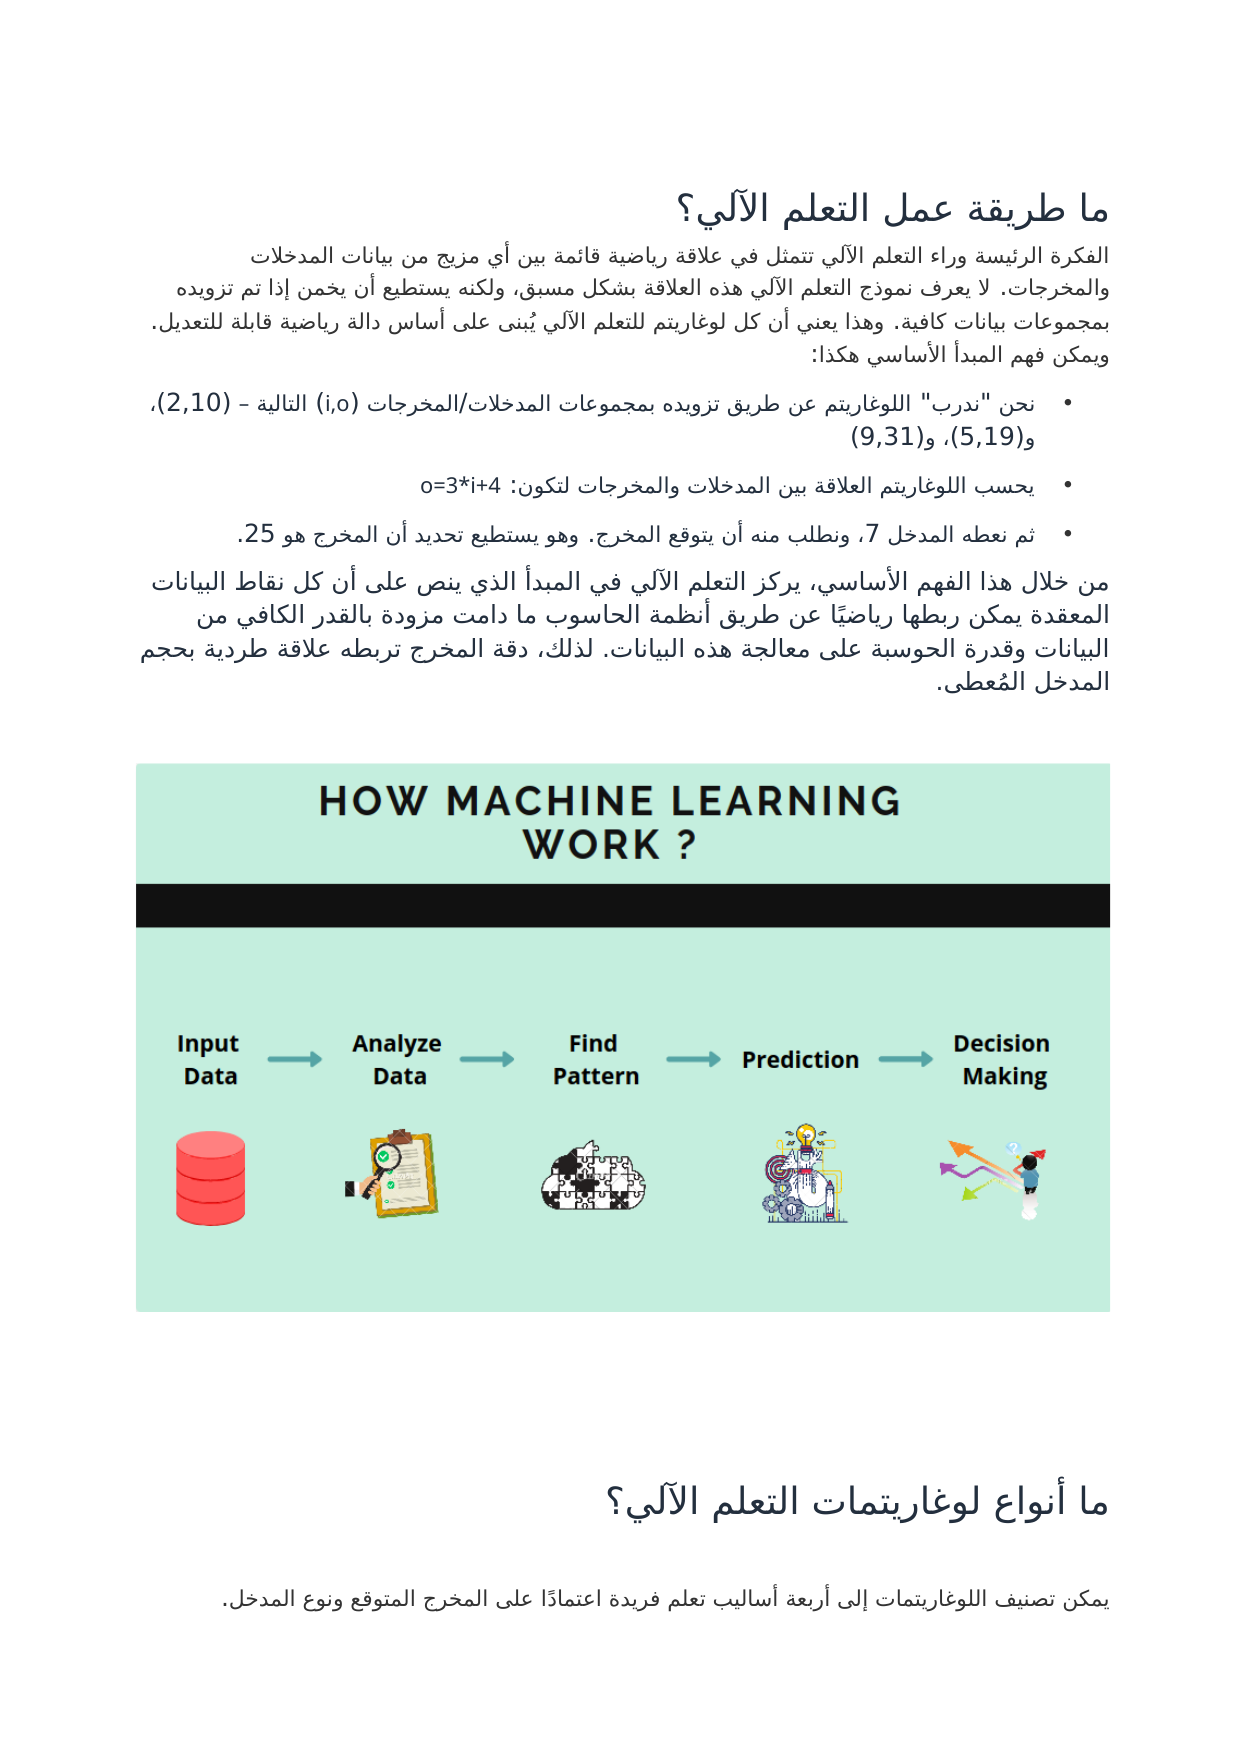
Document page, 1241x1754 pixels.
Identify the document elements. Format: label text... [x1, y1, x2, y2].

list ثم نعطه المدخل 7، ونطلب منه أن يتوقع المخرج. وهو يستطيع تحديد أن المخرج هو 25. [136, 519, 1073, 548]
text يمكن تصنيف اللوغاريتمات إلى أربعة أساليب تعلم فريدة اعتمادًا على المخرج المتوقع ونوع المدخل. [136, 1583, 1110, 1612]
list نحن "ندرب" اللوغاريتم عن طريق تزويده بمجموعات المدخلات/المخرجات (i,o) التالية – (2,10)، و(5,19)، و(9,31) [136, 388, 1073, 451]
list يحسب اللوغاريتم العلاقة بين المدخلات والمخرجات لتكون: o=3*i+4 [136, 470, 1073, 500]
subtitle ما أنواع لوغاريتمات التعلم الآلي؟ [136, 1479, 1110, 1523]
text من خلال هذا الفهم الأساسي، يركز التعلم الآلي في المبدأ الذي ينص على أن كل نقاط البيانات المعقدة يمكن ربطها رياضيًا عن طريق أنظمة الحاسوب ما دامت مزودة بالقدر الكافي من البيانات وقدرة الحوسبة على معالجة هذه البيانات. لذلك، دقة المخرج تربطه علاقة طردية بحجم المدخل المُعطى. [136, 567, 1110, 697]
text الفكرة الرئيسة وراء التعلم الآلي تتمثل في علاقة رياضية قائمة بين أي مزيج من بيانات المدخلات والمخرجات. لا يعرف نموذج التعلم الآلي هذه العلاقة بشكل مسبق، ولكنه يستطيع أن يخمن إذا تم تزويده بمجموعات بيانات كافية. وهذا يعني أن كل لوغاريتم للتعلم الآلي يُبنى على أساس دالة رياضية قابلة للتعديل. ويمكن فهم المبدأ الأساسي هكذا: [136, 243, 1110, 369]
picture [135, 763, 1111, 1312]
subtitle ما طريقة عمل التعلم الآلي؟ [136, 187, 1110, 230]
